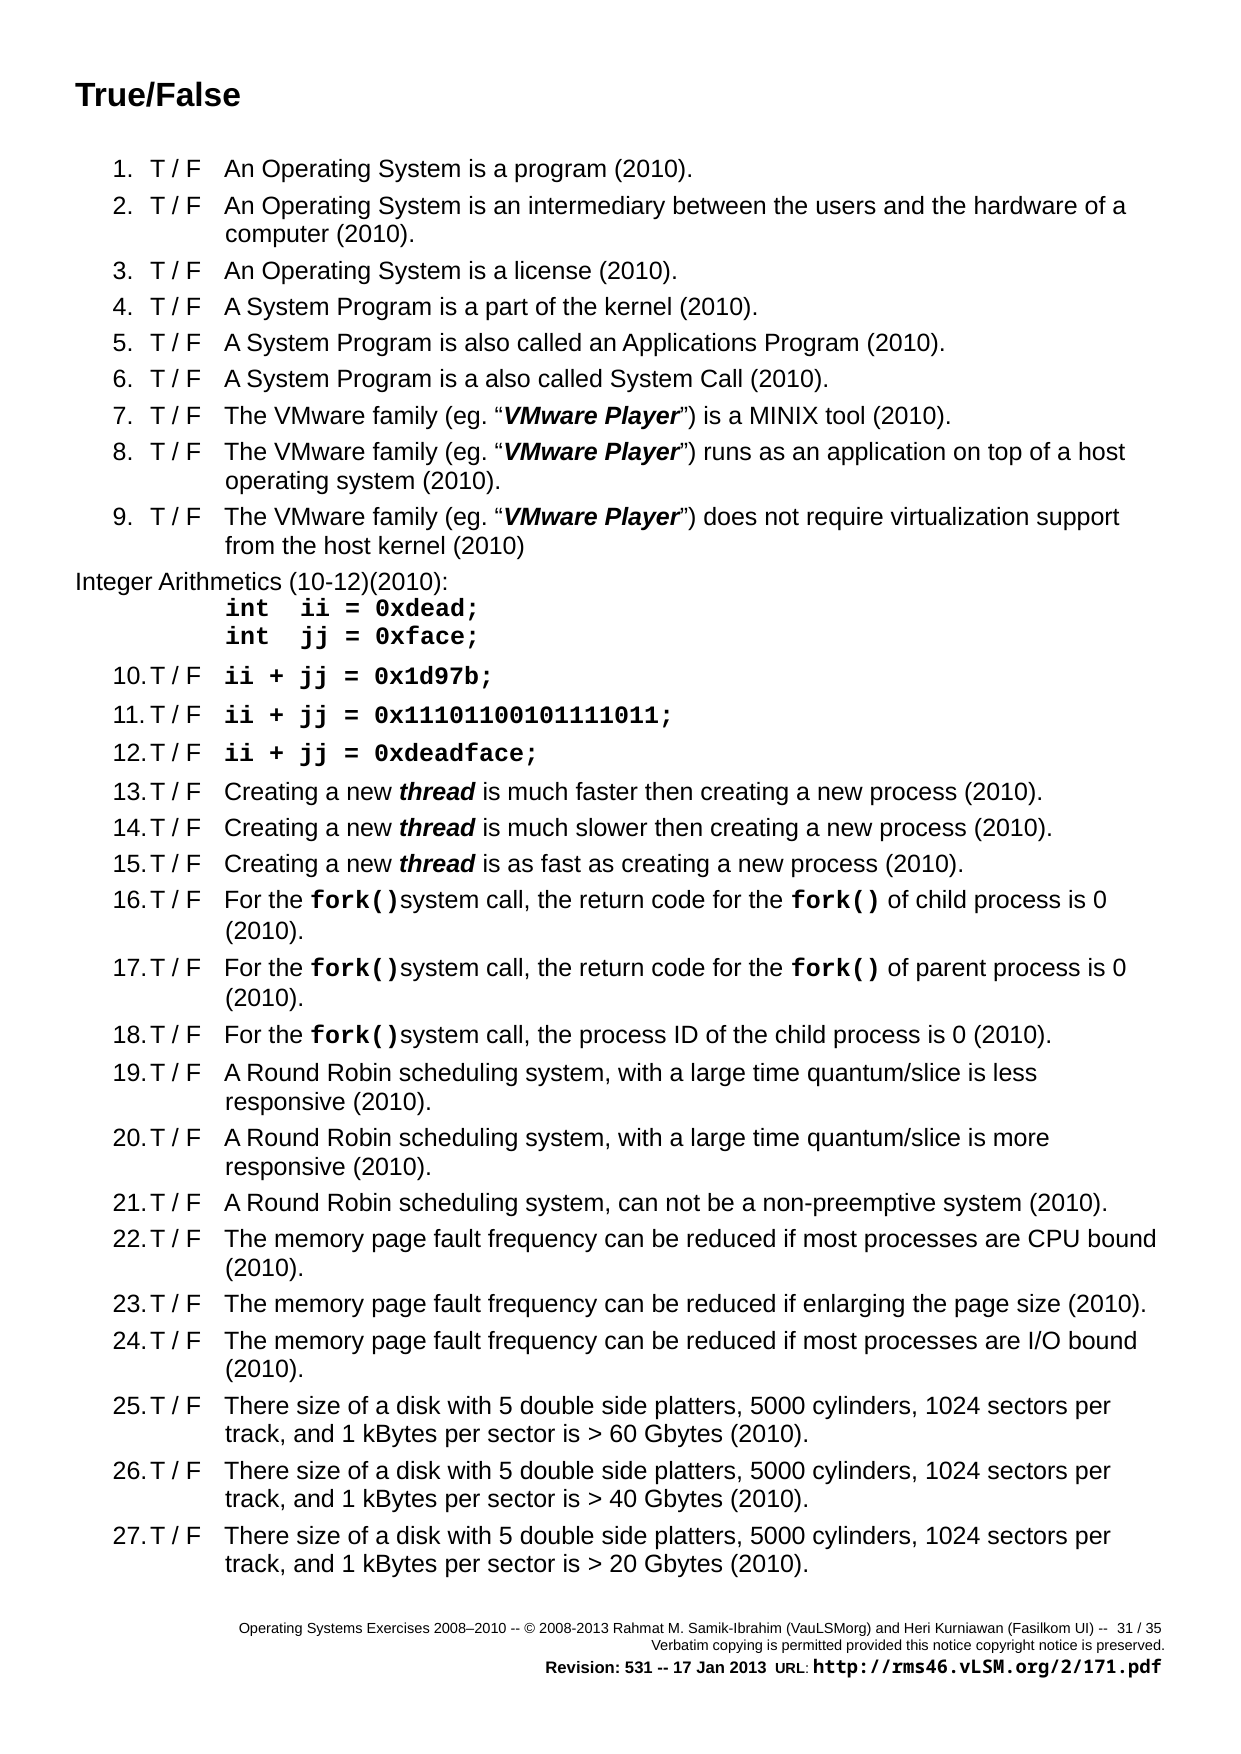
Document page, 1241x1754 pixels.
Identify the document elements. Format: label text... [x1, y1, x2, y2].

list T / F There size of a disk with 5 double side platters, 5000 cylinders, 1024 sectors per track, and 1 kBytes per sector is > 40 Gbytes (2010). [112, 1456, 1166, 1513]
list T / F ii + jj = 0x1d97b; [112, 661, 1166, 692]
list T / F An Operating System is a program (2010). [112, 154, 1166, 183]
list T / F ii + jj = 0xdeadface; [112, 738, 1166, 769]
list T / F ii + jj = 0x11101100101111011; [112, 700, 1166, 731]
list T / F A Round Robin scheduling system, with a large time quantum/slice is more responsive (2010). [112, 1123, 1166, 1181]
list T / F The memory page fault frequency can be reduced if most processes are CPU bound (2010). [112, 1224, 1166, 1282]
list T / F An Operating System is a license (2010). [112, 256, 1166, 284]
list T / F Creating a new thread is much faster then creating a new process (2010). [112, 777, 1166, 805]
list T / F Creating a new thread is much slower then creating a new process (2010). [112, 813, 1166, 842]
list T / F The memory page fault frequency can be reduced if enlarging the page size (2010). [112, 1289, 1166, 1318]
list T / F There size of a disk with 5 double side platters, 5000 cylinders, 1024 sectors per track, and 1 kBytes per sector is > 20 Gbytes (2010). [112, 1521, 1166, 1578]
list T / F For the fork()system call, the process ID of the child process is 0 (2010). [112, 1020, 1166, 1051]
list T / F An Operating System is an intermediary between the users and the hardware of a computer (2010). [112, 191, 1166, 248]
list T / F For the fork()system call, the return code for the fork() of parent process is 0 (2010). [112, 952, 1166, 1012]
list T / F The VMware family (eg. “VMware Player”) runs as an application on top of a host operating system (2010). [112, 437, 1166, 494]
list T / F Creating a new thread is as fast as creating a new process (2010). [112, 849, 1166, 878]
list T / F A System Program is a also called System Call (2010). [112, 364, 1166, 393]
list T / F A Round Robin scheduling system, with a large time quantum/slice is less responsive (2010). [112, 1058, 1166, 1116]
list int ii = 0xdead; int jj = 0xface; [112, 596, 1166, 652]
list T / F A System Program is a part of the kernel (2010). [112, 292, 1166, 321]
subtitle True/False [75, 75, 1166, 114]
text Integer Arithmetics (10-12)(2010): [75, 567, 1166, 596]
list T / F There size of a disk with 5 double side platters, 5000 cylinders, 1024 sectors per track, and 1 kBytes per sector is > 60 Gbytes (2010). [112, 1391, 1166, 1448]
list T / F For the fork()system call, the return code for the fork() of child process is 0 (2010). [112, 885, 1166, 945]
list T / F A Round Robin scheduling system, can not be a non-preemptive system (2010). [112, 1188, 1166, 1217]
list T / F The VMware family (eg. “VMware Player”) does not require virtualization support from the host kernel (2010) [112, 502, 1166, 559]
list T / F The VMware family (eg. “VMware Player”) is a MINIX tool (2010). [112, 401, 1166, 429]
list T / F A System Program is also called an Applications Program (2010). [112, 328, 1166, 357]
list T / F The memory page fault frequency can be reduced if most processes are I/O bound (2010). [112, 1326, 1166, 1383]
